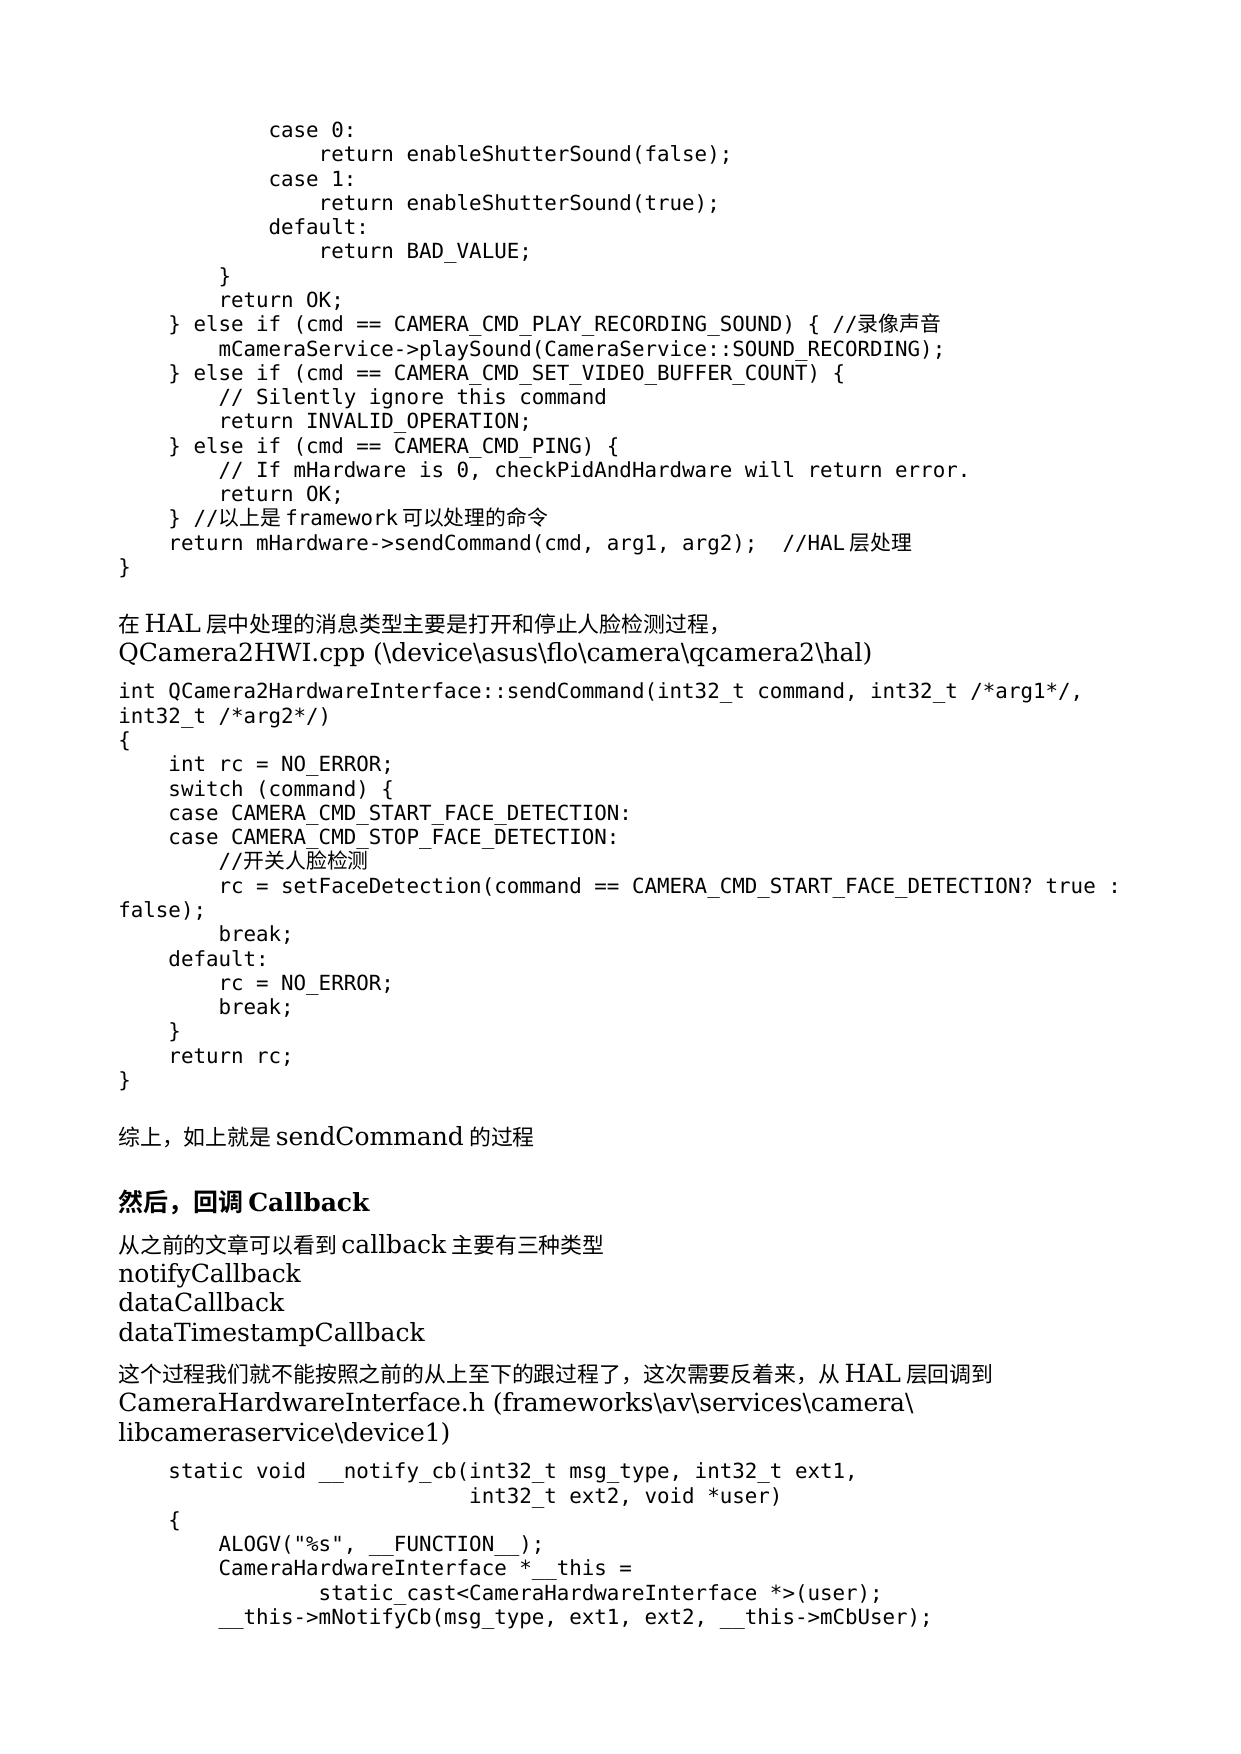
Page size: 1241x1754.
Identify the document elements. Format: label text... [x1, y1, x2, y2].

text int QCamera2HardwareInterface::sendCommand(int32_t command, int32_t /*arg1*/, int32_t /*arg2*/) [118, 679, 1122, 728]
text //开关人脸检测 [118, 849, 1122, 874]
text break; [118, 995, 1122, 1019]
text case CAMERA_CMD_START_FACE_DETECTION: [118, 801, 1122, 825]
text default: [118, 947, 1122, 971]
text return OK; [118, 288, 1122, 312]
text 这个过程我们就不能按照之前的从上至下的跟过程了，这次需要反着来，从HAL层回调到 CameraHardwareInterface.h (frameworks\av\services\camera\libcameraservice\device1) [118, 1359, 1122, 1447]
text } //以上是framework可以处理的命令 [118, 506, 1122, 531]
text __this->mNotifyCb(msg_type, ext1, ext2, __this->mCbUser); [118, 1605, 1122, 1629]
text switch (command) { [118, 777, 1122, 801]
text ALOGV("%s", __FUNCTION__); [118, 1532, 1122, 1556]
text } [118, 555, 1122, 579]
subtitle 然后，回调Callback [118, 1188, 1122, 1218]
text return enableShutterSound(false); [118, 142, 1122, 167]
text // If mHardware is 0, checkPidAndHardware will return error. [118, 458, 1122, 482]
text // Silently ignore this command [118, 385, 1122, 409]
text return OK; [118, 482, 1122, 506]
text 在HAL层中处理的消息类型主要是打开和停止人脸检测过程， QCamera2HWI.cpp (\device\asus\flo\camera\qcamera2\hal) [118, 609, 1122, 667]
text } [118, 1019, 1122, 1044]
text return enableShutterSound(true); [118, 191, 1122, 215]
text 综上，如上就是sendCommand的过程 [118, 1122, 1122, 1151]
text } [118, 264, 1122, 288]
text rc = setFaceDetection(command == CAMERA_CMD_START_FACE_DETECTION? true : false); [118, 874, 1122, 922]
text } else if (cmd == CAMERA_CMD_PING) { [118, 434, 1122, 458]
text } else if (cmd == CAMERA_CMD_PLAY_RECORDING_SOUND) { //录像声音 [118, 312, 1122, 337]
text static void __notify_cb(int32_t msg_type, int32_t ext1, [118, 1459, 1122, 1484]
text break; [118, 922, 1122, 947]
text int rc = NO_ERROR; [118, 752, 1122, 777]
text case 0: [118, 118, 1122, 142]
text return BAD_VALUE; [118, 239, 1122, 264]
text } [118, 1068, 1122, 1092]
text { [118, 1508, 1122, 1532]
text } else if (cmd == CAMERA_CMD_SET_VIDEO_BUFFER_COUNT) { [118, 361, 1122, 385]
text return INVALID_OPERATION; [118, 409, 1122, 434]
text 从之前的文章可以看到callback主要有三种类型 notifyCallback dataCallback dataTimestampCallback [118, 1230, 1122, 1347]
text int32_t ext2, void *user) [118, 1484, 1122, 1508]
text rc = NO_ERROR; [118, 971, 1122, 995]
text case CAMERA_CMD_STOP_FACE_DETECTION: [118, 825, 1122, 849]
text return mHardware->sendCommand(cmd, arg1, arg2); //HAL层处理 [118, 531, 1122, 555]
text mCameraService->playSound(CameraService::SOUND_RECORDING); [118, 337, 1122, 361]
text case 1: [118, 167, 1122, 191]
text { [118, 728, 1122, 752]
text static_cast<CameraHardwareInterface *>(user); [118, 1581, 1122, 1605]
text default: [118, 215, 1122, 239]
text CameraHardwareInterface *__this = [118, 1556, 1122, 1581]
text return rc; [118, 1044, 1122, 1068]
